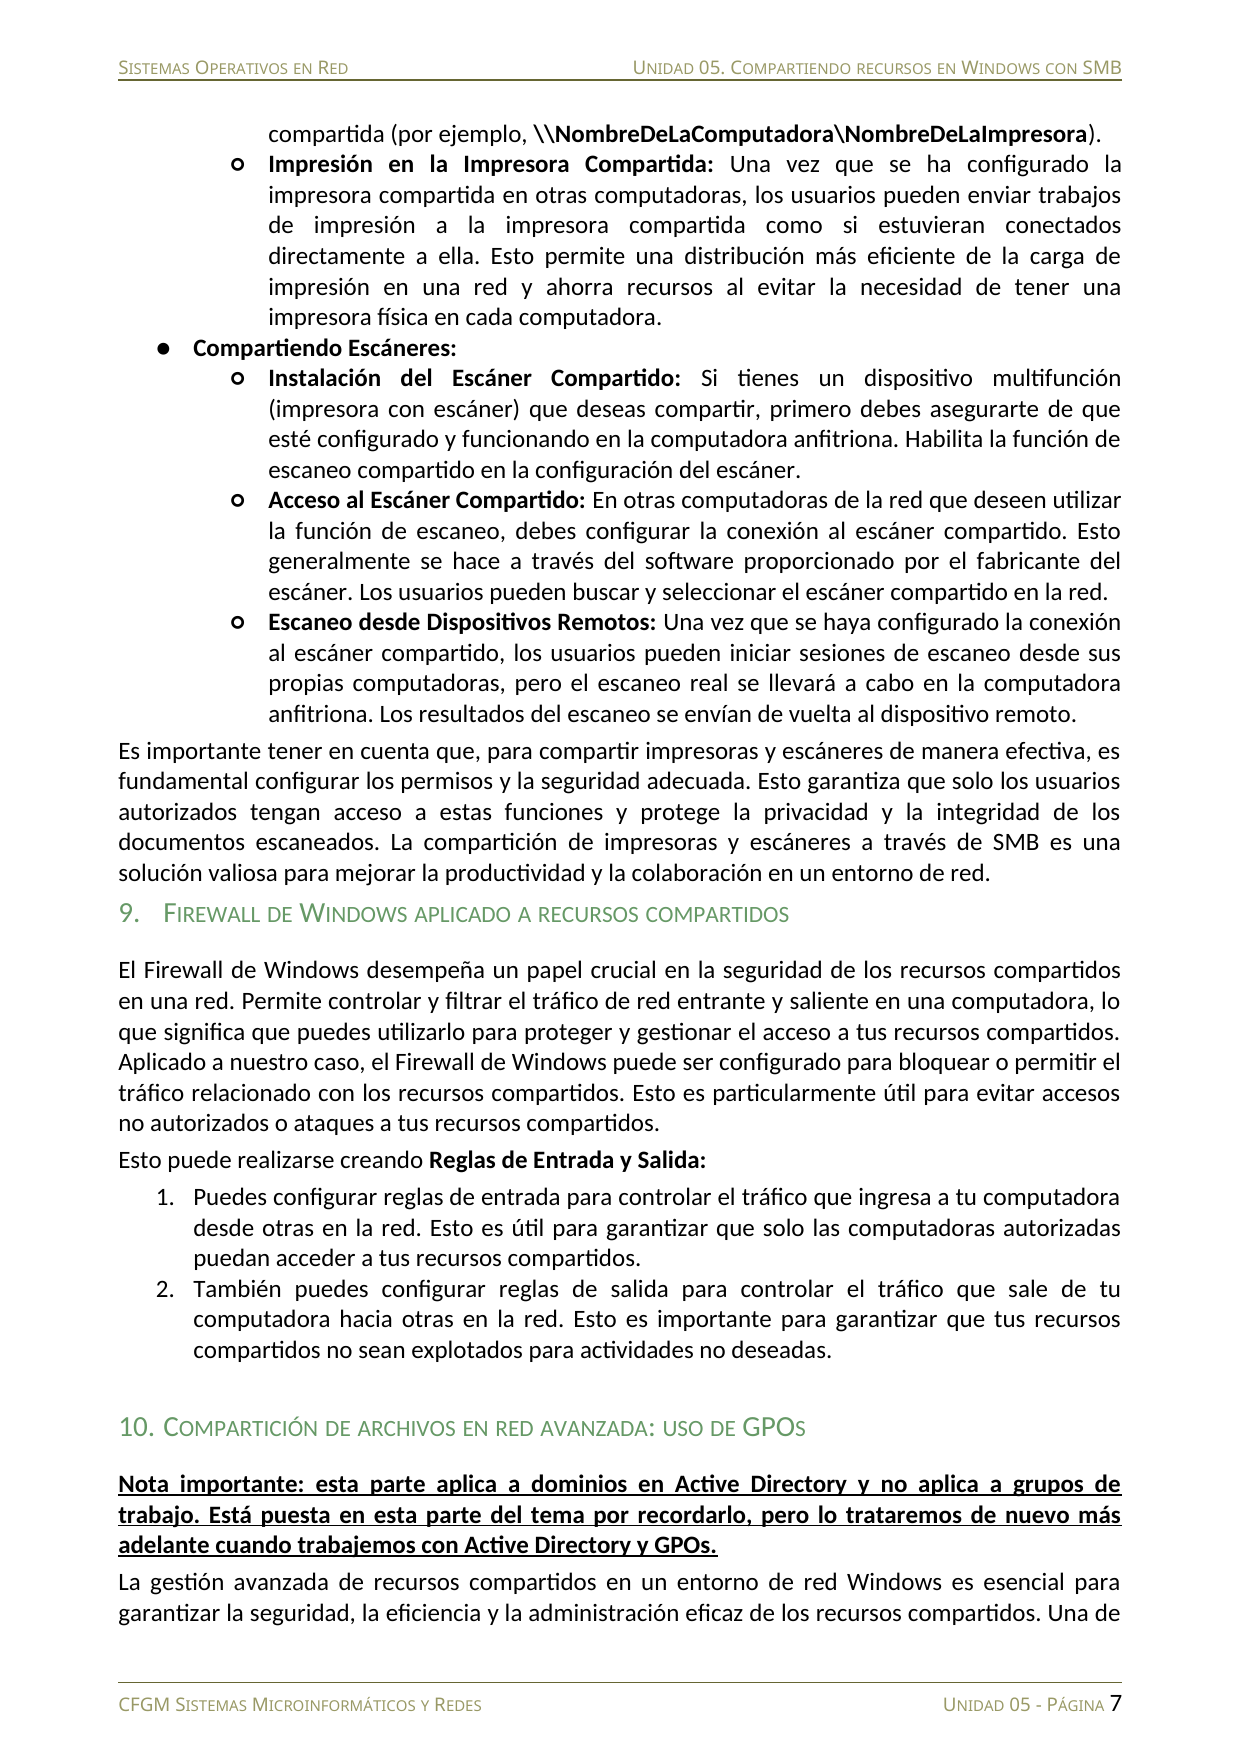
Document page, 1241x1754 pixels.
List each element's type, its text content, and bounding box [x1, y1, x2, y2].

text El Firewall de Windows desempeña un papel crucial en la seguridad de los recursos compartidos en una red. Permite controlar y filtrar el tráfico de red entrante y saliente en una computadora, lo que significa que puedes utilizarlo para proteger y gestionar el acceso a tus recursos compartidos. Aplicado a nuestro caso, el Firewall de Windows puede ser configurado para bloquear o permitir el tráfico relacionado con los recursos compartidos. Esto es particularmente útil para evitar accesos no autorizados o ataques a tus recursos compartidos. [118, 954, 1122, 1138]
list compartida (por ejemplo, \\NombreDeLaComputadora\NombreDeLaImpresora). [231, 118, 1122, 148]
list Impresión en la Impresora Compartida: Una vez que se ha configurado la impresora compartida en otras computadoras, los usuarios pueden enviar trabajos de impresión a la impresora compartida como si estuvieran conectados directamente a ella. Esto permite una distribución más eficiente de la carga de impresión en una red y ahorra recursos al evitar la necesidad de tener una impresora física en cada computadora. [231, 148, 1122, 332]
subtitle Firewall de Windows aplicado a recursos compartidos [118, 894, 1122, 929]
list También puedes configurar reglas de salida para controlar el tráfico que sale de tu computadora hacia otras en la red. Esto es importante para garantizar que tus recursos compartidos no sean explotados para actividades no deseadas. [156, 1273, 1122, 1364]
list Instalación del Escáner Compartido: Si tienes un dispositivo multifunción (impresora con escáner) que deseas compartir, primero debes asegurarte de que esté configurado y funcionando en la computadora anfitriona. Habilita la función de escaneo compartido en la configuración del escáner. [231, 362, 1122, 484]
text Nota importante: esta parte aplica a dominios en Active Directory y no aplica a grupos de [118, 1468, 1122, 1494]
text trabajo. Está puesta en esta parte del tema por recordarlo, pero lo trataremos de nuevo más [118, 1496, 1122, 1525]
text adelante cuando trabajemos con Active Directory y GPOs. [118, 1526, 1122, 1560]
list Compartiendo Escáneres: [156, 332, 1122, 362]
text La gestión avanzada de recursos compartidos en un entorno de red Windows es esencial para garantizar la seguridad, la eficiencia y la administración eficaz de los recursos compartidos. Una de [118, 1566, 1122, 1627]
text Es importante tener en cuenta que, para compartir impresoras y escáneres de manera efectiva, es fundamental configurar los permisos y la seguridad adecuada. Esto garantiza que solo los usuarios autorizados tengan acceso a estas funciones y protege la privacidad y la integridad de los documentos escaneados. La compartición de impresoras y escáneres a través de SMB es una solución valiosa para mejorar la productividad y la colaboración en un entorno de red. [118, 735, 1122, 887]
list Puedes configurar reglas de entrada para controlar el tráfico que ingresa a tu computadora desde otras en la red. Esto es útil para garantizar que solo las computadoras autorizadas puedan acceder a tus recursos compartidos. [156, 1181, 1122, 1273]
list Acceso al Escáner Compartido: En otras computadoras de la red que deseen utilizar la función de escaneo, debes configurar la conexión al escáner compartido. Esto generalmente se hace a través del software proporcionado por el fabricante del escáner. Los usuarios pueden buscar y seleccionar el escáner compartido en la red. [231, 484, 1122, 606]
list Escaneo desde Dispositivos Remotos: Una vez que se haya configurado la conexión al escáner compartido, los usuarios pueden iniciar sesiones de escaneo desde sus propias computadoras, pero el escaneo real se llevará a cabo en la computadora anfitriona. Los resultados del escaneo se envían de vuelta al dispositivo remoto. [231, 606, 1122, 728]
text Esto puede realizarse creando Reglas de Entrada y Salida: [118, 1144, 1122, 1175]
subtitle Compartición de archivos en red avanzada: uso de GPOs [118, 1408, 1122, 1443]
